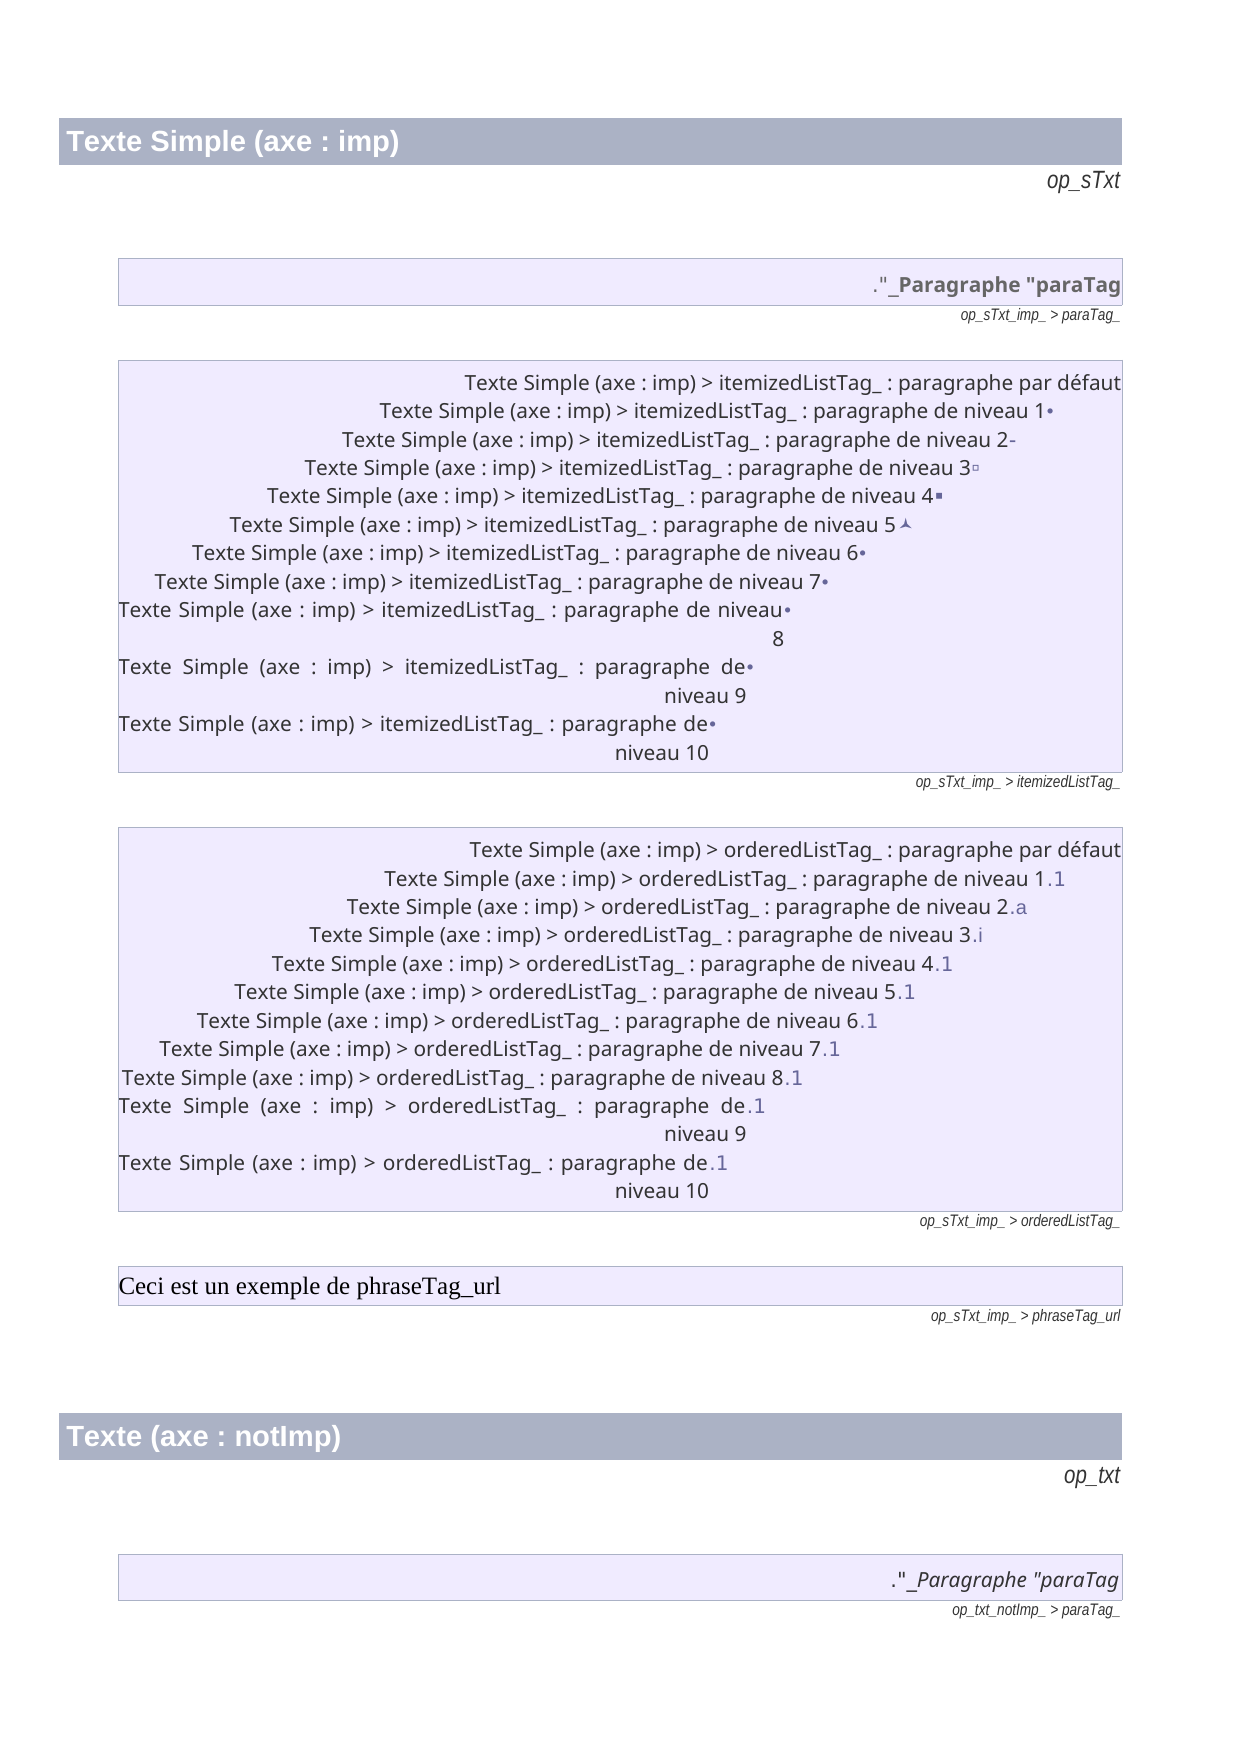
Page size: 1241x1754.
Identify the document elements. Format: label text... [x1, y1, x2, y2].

title op_sTxt_imp_ > orderedListTag_ [118, 1212, 1122, 1230]
title op_sTxt_imp_ > itemizedListTag_ [118, 773, 1122, 791]
title op_sTxt_imp_ > paraTag_ [118, 306, 1122, 324]
table_header Paragraphe "paraTag_". [119, 259, 1122, 305]
table_header Paragraphe "paraTag_". [119, 1555, 1122, 1600]
table_header Texte Simple (axe : imp) > itemizedListTag_ : paragraphe par défaut Texte Simple (axe : imp) > itemizedListTag_ : paragraphe de niveau 1 Texte Simple (axe : imp) > itemizedListTag_ : paragraphe de niveau 2 Texte Simple (axe : imp) > itemizedListTag_ : paragraphe de niveau 3 Texte Simple (axe : imp) > itemizedListTag_ : paragraphe de niveau 4 Texte Simple (axe : imp) > itemizedListTag_ : paragraphe de niveau 5 Texte Simple (axe : imp) > itemizedListTag_ : paragraphe de niveau 6 Texte Simple (axe : imp) > itemizedListTag_ : paragraphe de niveau 7 Texte Simple (axe : imp) > itemizedListTag_ : paragraphe de niveau 8 Texte Simple (axe : imp) > itemizedListTag_ : paragraphe de niveau 9 Texte Simple (axe : imp) > itemizedListTag_ : paragraphe de niveau 10 [119, 361, 1122, 772]
subtitle op_sTxt [118, 165, 1122, 193]
title op_sTxt_imp_ > phraseTag_url [118, 1306, 1122, 1325]
subtitle op_txt [118, 1460, 1122, 1488]
title Texte (axe : notImp) [60, 1414, 1122, 1459]
table_header Texte Simple (axe : imp) > orderedListTag_ : paragraphe par défaut Texte Simple (axe : imp) > orderedListTag_ : paragraphe de niveau 1 Texte Simple (axe : imp) > orderedListTag_ : paragraphe de niveau 2 Texte Simple (axe : imp) > orderedListTag_ : paragraphe de niveau 3 Texte Simple (axe : imp) > orderedListTag_ : paragraphe de niveau 4 Texte Simple (axe : imp) > orderedListTag_ : paragraphe de niveau 5 Texte Simple (axe : imp) > orderedListTag_ : paragraphe de niveau 6 Texte Simple (axe : imp) > orderedListTag_ : paragraphe de niveau 7 Texte Simple (axe : imp) > orderedListTag_ : paragraphe de niveau 8 Texte Simple (axe : imp) > orderedListTag_ : paragraphe de niveau 9 Texte Simple (axe : imp) > orderedListTag_ : paragraphe de niveau 10 [119, 828, 1122, 1211]
table_header Ceci est un exemple de phraseTag_url [119, 1267, 1122, 1305]
title op_txt_notImp_ > paraTag_ [118, 1601, 1122, 1619]
title Texte Simple (axe : imp) [60, 119, 1122, 164]
